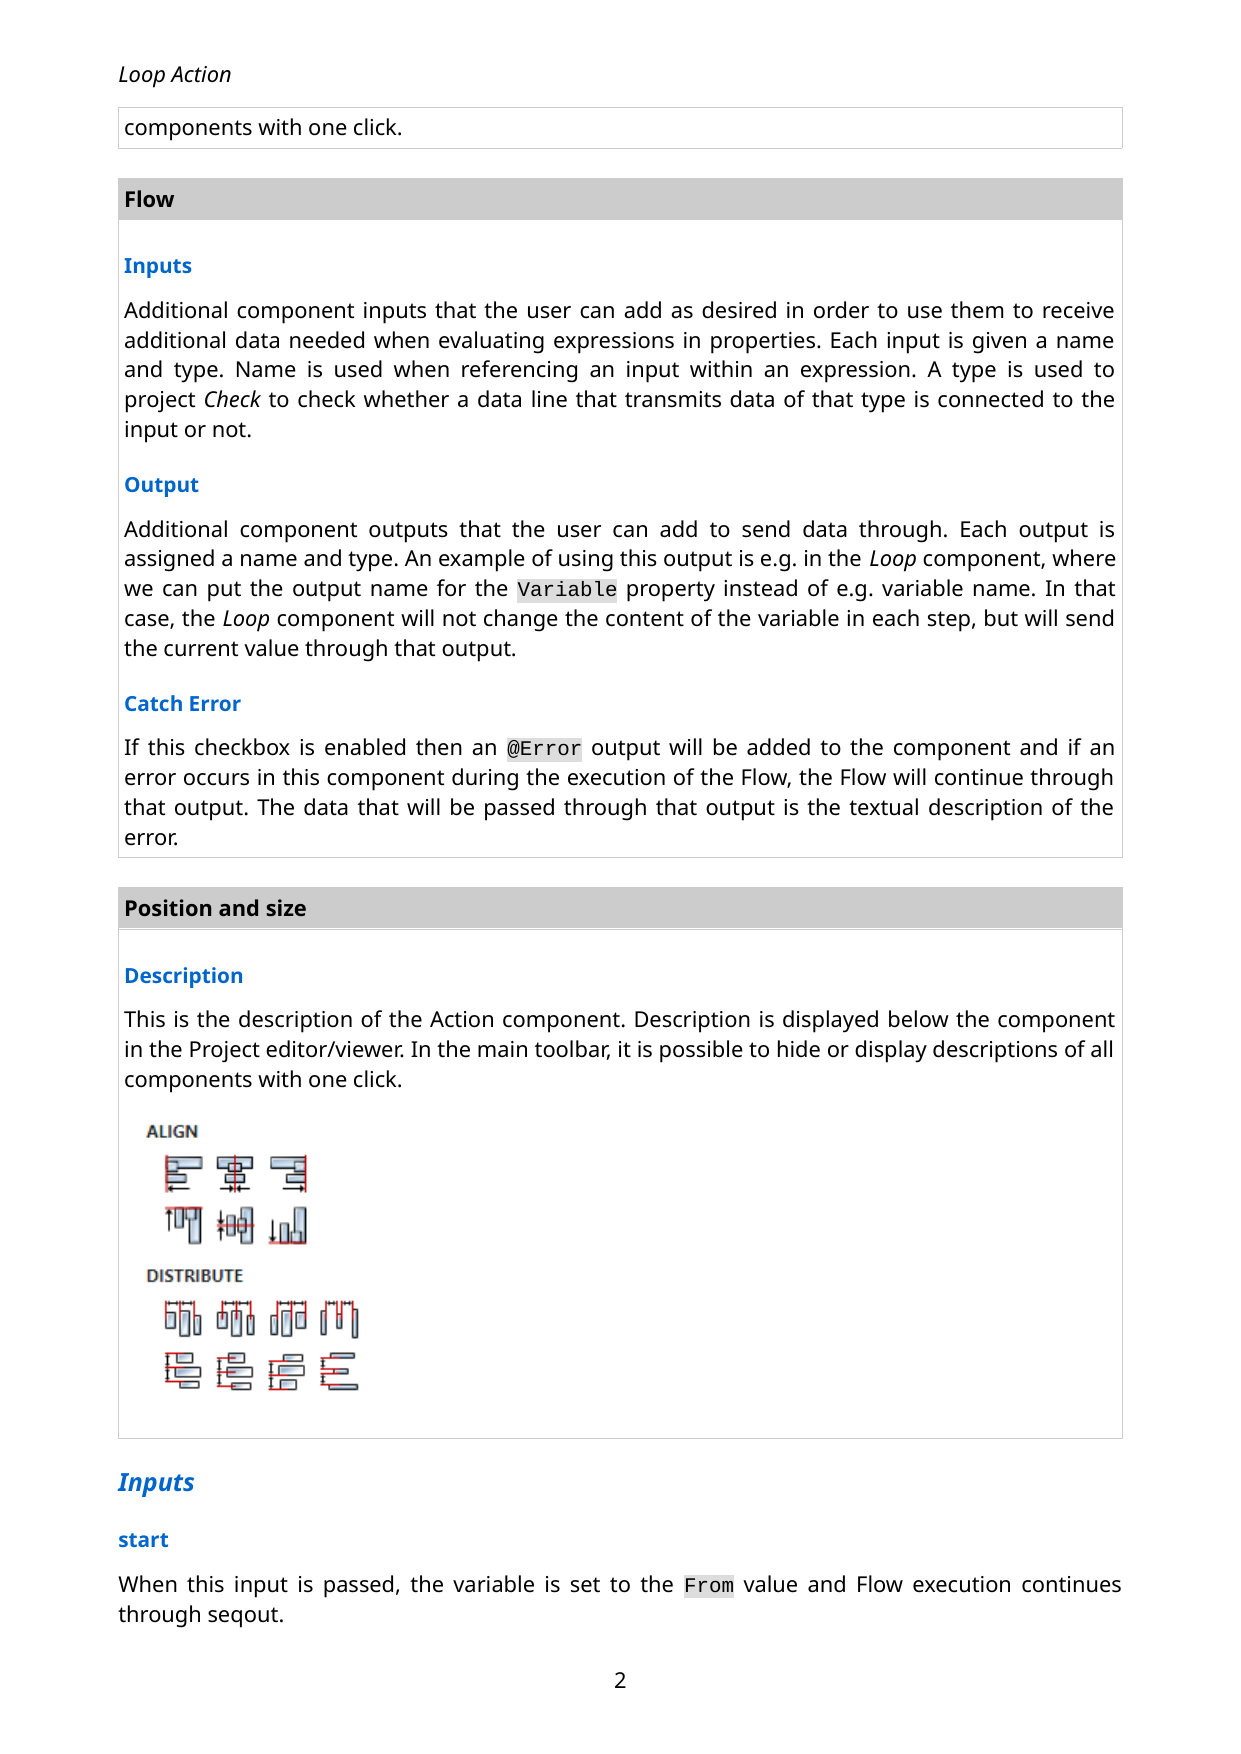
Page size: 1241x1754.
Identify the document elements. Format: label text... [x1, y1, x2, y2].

text When this input is passed, the variable is set to the From value and Flow execution continues through seqout. [118, 1569, 1122, 1628]
table_cell Description This is the description of the Action component. Description is displayed below the component in the Project editor/viewer. In the main toolbar, it is possible to hide or display descriptions of all components with one click. [119, 930, 1122, 1438]
table_header Flow [119, 179, 1122, 219]
table_header Position and size [119, 888, 1122, 928]
picture [123, 1116, 382, 1403]
table_cell Inputs Additional component inputs that the user can add as desired in order to use them to receive additional data needed when evaluating expressions in properties. Each input is given a name and type. Name is used when referencing an input within an expression. A type is used to project Check to check whether a data line that transmits data of that type is connected to the input or not. Output Additional component outputs that the user can add to send data through. Each output is assigned a name and type. An example of using this output is e.g. in the Loop component, where we can put the output name for the Variable property instead of e.g. variable name. In that case, the Loop component will not change the content of the variable in each step, but will send the current value through that output. Catch Error If this checkbox is enabled then an @Error output will be added to the component and if an error occurs in this component during the execution of the Flow, the Flow will continue through that output. The data that will be passed through that output is the textual description of the error. [119, 220, 1122, 857]
subtitle Inputs [118, 1465, 1122, 1499]
subtitle start [118, 1526, 1122, 1554]
table_cell components with one click. [119, 108, 1122, 148]
